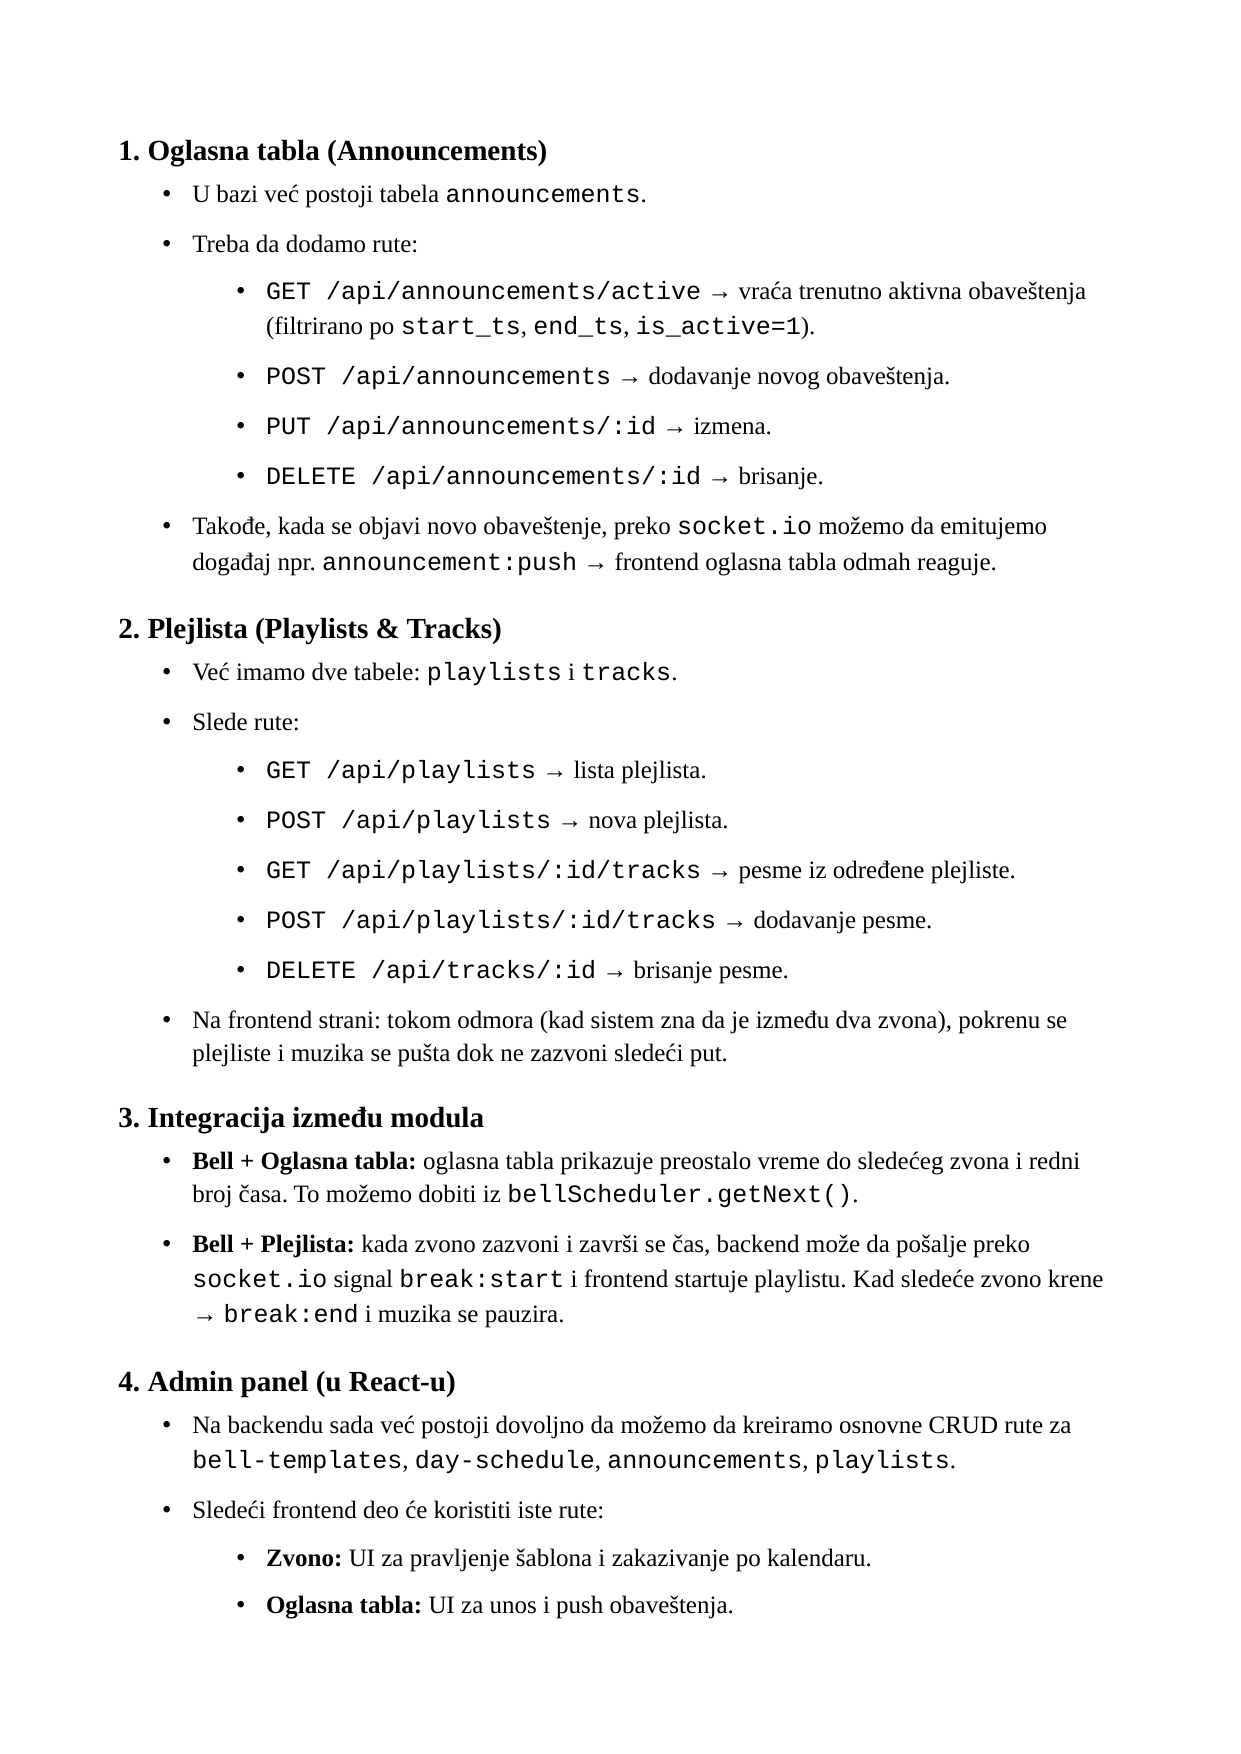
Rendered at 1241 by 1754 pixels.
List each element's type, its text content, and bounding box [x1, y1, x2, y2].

list Takođe, kada se objavi novo obaveštenje, preko socket.io možemo da emituјemo događaj npr. announcement:push → frontend oglasna tabla odmah reaguje. [162, 511, 1122, 577]
list POST /api/announcements → dodavanje novog obaveštenja. [236, 361, 1122, 392]
list Na backendu sada već postoji dovoljno da možemo da kreiramo osnovne CRUD rute za bell-templates, day-schedule, announcements, playlists. [162, 1410, 1122, 1476]
list DELETE /api/announcements/:id → brisanje. [236, 461, 1122, 492]
list Već imamo dve tabele: playlists i tracks. [162, 657, 1122, 688]
list Zvono: UI za pravljenje šablona i zakazivanje po kalendaru. [236, 1543, 1122, 1571]
list Bell + Oglasna tabla: oglasna tabla prikazuje preostalo vreme do sledećeg zvona i redni broj časa. To možemo dobiti iz bellScheduler.getNext(). [162, 1146, 1122, 1210]
list GET /api/playlists/:id/tracks → pesme iz određene plejliste. [236, 855, 1122, 886]
subtitle 3. Integracija između modula [118, 1100, 1122, 1133]
list Na frontend strani: tokom odmora (kad sistem zna da je između dva zvona), pokrenu se plejlistе i muzika se pušta dok ne zazvoni sledeći put. [162, 1005, 1122, 1067]
list POST /api/playlists → nova plejlista. [236, 805, 1122, 836]
list Sledeći frontend deo će koristiti iste rute: [162, 1495, 1122, 1524]
subtitle 2. Plejlista (Playlists & Tracks) [118, 611, 1122, 645]
list Bell + Plejlista: kada zvono zazvoni i završi se čas, backend može da pošalje preko socket.io signal break:start i frontend startuje playlistu. Kad sledeće zvono krene → break:end i muzika se pauzira. [162, 1229, 1122, 1330]
subtitle 1. Oglasna tabla (Announcements) [118, 133, 1122, 166]
list U bazi već postoji tabela announcements. [162, 179, 1122, 209]
list Slede rute: [162, 707, 1122, 736]
list GET /api/playlists → lista plejlista. [236, 755, 1122, 786]
list GET /api/announcements/active → vraća trenutno aktivna obaveštenja (filtrirano po start_ts, end_ts, is_active=1). [236, 276, 1122, 342]
list Oglasna tabla: UI za unos i push obaveštenja. [236, 1590, 1122, 1619]
list PUT /api/announcements/:id → izmena. [236, 411, 1122, 442]
list DELETE /api/tracks/:id → brisanje pesme. [236, 955, 1122, 986]
list Treba da dodamo rute: [162, 229, 1122, 257]
list POST /api/playlists/:id/tracks → dodavanje pesme. [236, 905, 1122, 936]
subtitle 4. Admin panel (u React-u) [118, 1364, 1122, 1397]
